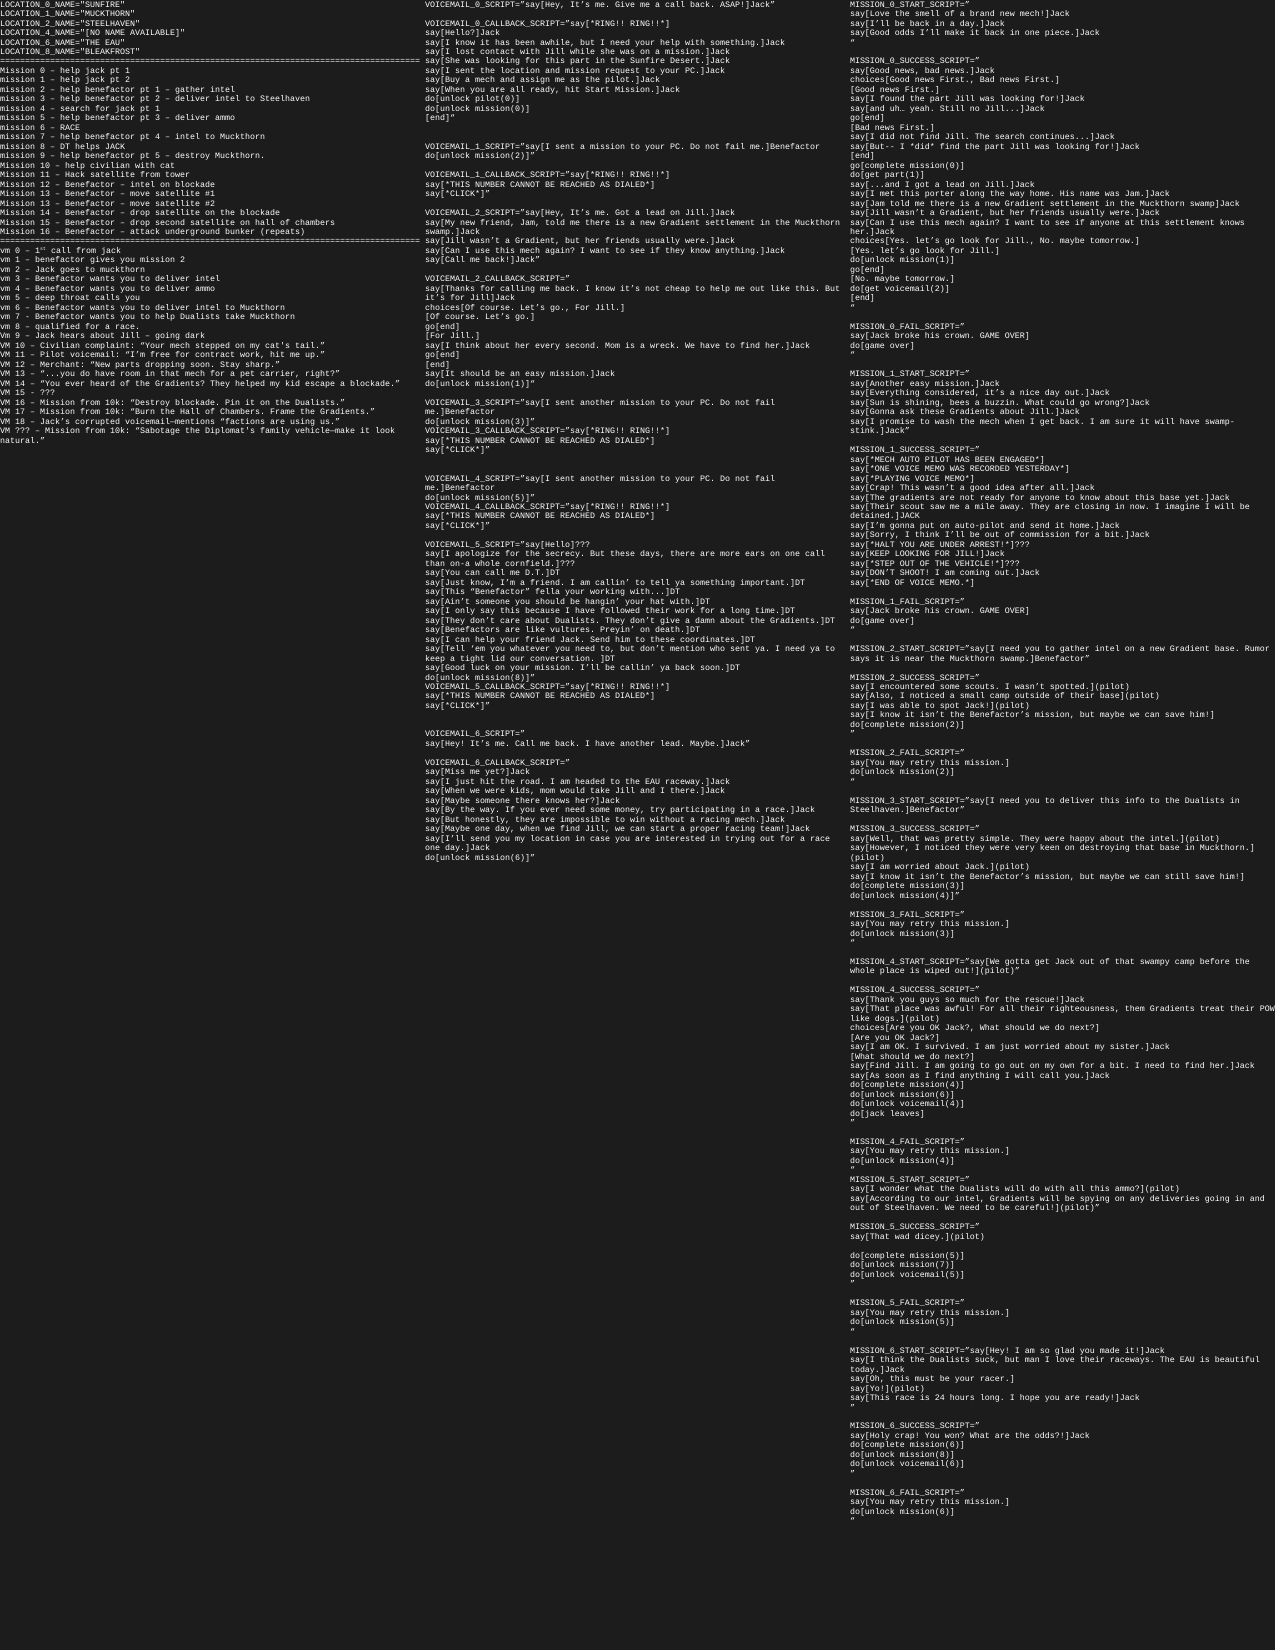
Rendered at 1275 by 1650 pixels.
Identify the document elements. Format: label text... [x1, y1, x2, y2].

text say[Jam told me there is a new Gradient settlement in the Muckthorn swamp]Jack [850, 199, 1275, 208]
text say[When you are all ready, hit Start Mission.]Jack [425, 85, 850, 95]
text do[unlock mission(3)]” VOICEMAIL_3_CALLBACK_SCRIPT=”say[*RING!! RING!!*] [425, 417, 850, 436]
text do[unlock mission(3)] [850, 929, 1275, 938]
text VM 14 – “You ever heard of the Gradients? They helped my kid escape a blockade.” [0, 379, 425, 389]
text say[That wad dicey.](pilot) [850, 1232, 1275, 1242]
text do[unlock mission(8)] [850, 1450, 1275, 1460]
text do[unlock mission(4)] [850, 1156, 1275, 1166]
text [end]“ [425, 114, 850, 123]
text do[get part(1)] [850, 171, 1275, 180]
text say[Buy a mech and assign me as the pilot.]Jack [425, 76, 850, 85]
text LOCATION_8_NAME="BLEAKFROST" [0, 47, 425, 57]
text do[get voicemail(2)] [850, 284, 1275, 294]
text LOCATION_0_NAME="SUNFIRE" [0, 0, 425, 9]
text say[When we were kids, mom would take Jill and I there.]Jack [425, 787, 850, 796]
text say[Jack broke his crown. GAME OVER] [850, 607, 1275, 616]
text say[I sent the location and mission request to your PC.]Jack [425, 66, 850, 76]
text [For Jill.] [425, 332, 850, 341]
text do[unlock mission(5)] [850, 1318, 1275, 1327]
text say[Good odds I’ll make it back in one piece.]Jack [850, 28, 1275, 38]
text do[complete mission(6)] [850, 1441, 1275, 1450]
text say[But-- I *did* find the part Jill was looking for!]Jack [850, 142, 1275, 152]
text MISSION_5_SUCCESS_SCRIPT=” [850, 1223, 1275, 1232]
text do[complete mission(4)] [850, 1081, 1275, 1090]
text say[*CLICK*]” [425, 189, 850, 199]
text VM 13 – “...you do have room in that mech for a pet carrier, right?” [0, 370, 425, 379]
text ==================================================================================== [0, 237, 425, 246]
text [Yes. let’s go look for Jill.] [850, 246, 1275, 256]
text ” [850, 1403, 1275, 1412]
text say[Maybe one day, when we find Jill, we can start a proper racing team!]Jack [425, 825, 850, 834]
text say[The gradients are not ready for anyone to know about this base yet.]Jack [850, 493, 1275, 502]
text do[unlock voicemail(4)] do[jack leaves] [850, 1099, 1275, 1118]
text say[*MECH AUTO PILOT HAS BEEN ENGAGED*] [850, 455, 1275, 464]
text mission 3 – help benefactor pt 2 – deliver intel to Steelhaven mission 4 – search for jack pt 1 [0, 95, 425, 114]
text say[Tell ‘em you whatever you need to, but don’t mention who sent ya. I need ya to keep a tight lid our conversation. ]DT [425, 644, 850, 663]
text LOCATION_6_NAME="THE EAU" [0, 38, 425, 47]
text say[Another easy mission.]Jack [850, 379, 1275, 389]
text Mission 15 – Benefactor – drop second satellite on hall of chambers [0, 218, 425, 227]
text say[I’ll be back in a day.]Jack [850, 19, 1275, 28]
text do[unlock mission(0)] [425, 104, 850, 114]
text say[However, I noticed they were very keen on destroying that base in Muckthorn.](pilot) [850, 844, 1275, 863]
text mission 1 – help jack pt 2 [0, 76, 425, 85]
text mission 9 – help benefactor pt 5 – destroy Muckthorn. [0, 152, 425, 161]
text MISSION_6_START_SCRIPT=”say[Hey! I am so glad you made it!]Jack [850, 1346, 1275, 1356]
text say[Jack broke his crown. GAME OVER] [850, 332, 1275, 341]
text say[*CLICK*]” [425, 521, 850, 531]
text say[*CLICK*]” [425, 701, 850, 711]
text [Are you OK Jack?] [850, 1033, 1275, 1043]
text say[Yo!](pilot) [850, 1384, 1275, 1393]
text say[Sun is shining, bees a buzzin. What could go wrong?]Jack [850, 398, 1275, 408]
text MISSION_2_SUCCESS_SCRIPT=” [850, 673, 1275, 682]
text say[Miss me yet?]Jack [425, 768, 850, 777]
text say[I know it has been awhile, but I need your help with something.]Jack [425, 38, 850, 47]
text do[unlock mission(5)]” VOICEMAIL_4_CALLBACK_SCRIPT=”say[*RING!! RING!!*] [425, 493, 850, 512]
text vm 5 – deep throat calls you [0, 294, 425, 303]
text [What should we do next?] [850, 1052, 1275, 1062]
text mission 8 – DT helps JACK [0, 142, 425, 152]
text ” [850, 1469, 1275, 1479]
text say[I think the Dualists suck, but man I love their raceways. The EAU is beautiful today.]Jack [850, 1356, 1275, 1374]
text say[I encountered some scouts. I wasn’t spotted.](pilot) [850, 682, 1275, 692]
text vm 2 – Jack goes to muckthorn [0, 265, 425, 275]
text say[Sorry, I think I’ll be out of commission for a bit.]Jack [850, 531, 1275, 540]
text say[I was able to spot Jack!](pilot) [850, 701, 1275, 711]
text go[end] [425, 322, 850, 332]
text Mission 12 – Benefactor – intel on blockade [0, 180, 425, 189]
text MISSION_1_FAIL_SCRIPT=” [850, 597, 1275, 607]
text say[KEEP LOOKING FOR JILL!]Jack [850, 550, 1275, 559]
text say[I just hit the road. I am headed to the EAU raceway.]Jack [425, 777, 850, 787]
text mission 2 – help benefactor pt 1 – gather intel [0, 85, 425, 95]
text say[Find Jill. I am going to go out on my own for a bit. I need to find her.]Jack [850, 1062, 1275, 1071]
text Mission 0 – help jack pt 1 [0, 66, 425, 76]
text say[Just know, I’m a friend. I am callin’ to tell ya something important.]DT [425, 578, 850, 588]
text MISSION_2_FAIL_SCRIPT=” [850, 749, 1275, 758]
text “ [850, 626, 1275, 635]
text Mission 13 – Benefactor – move satellite #1 [0, 189, 425, 199]
text do[complete mission(2)] [850, 720, 1275, 730]
text do[complete mission(5)] [850, 1251, 1275, 1261]
text [end] [425, 360, 850, 370]
text vm 6 – Benefactor wants you to deliver intel to Muckthorn [0, 303, 425, 313]
text say[They don’t care about Dualists. They don’t give a damn about the Gradients.]DT [425, 616, 850, 626]
text say[Also, I noticed a small camp outside of their base](pilot) [850, 692, 1275, 701]
text say[You may retry this mission.] [850, 758, 1275, 768]
text do[unlock mission(8)]” VOICEMAIL_5_CALLBACK_SCRIPT=”say[*RING!! RING!!*] [425, 673, 850, 692]
text do[unlock mission(1)] [850, 256, 1275, 265]
text MISSION_6_SUCCESS_SCRIPT=” [850, 1422, 1275, 1431]
text say[I know it isn’t the Benefactor’s mission, but maybe we can still save him!] [850, 872, 1275, 882]
text say[Well, that was pretty simple. They were happy about the intel.](pilot) [850, 834, 1275, 844]
text VOICEMAIL_2_SCRIPT=”say[Hey, It’s me. Got a lead on Jill.]Jack [425, 208, 850, 218]
text ” [850, 1280, 1275, 1289]
text do[game over] [850, 616, 1275, 626]
text say[It should be an easy mission.]Jack [425, 370, 850, 379]
text choices[Good news First., Bad news First.] [850, 76, 1275, 85]
text MISSION_1_START_SCRIPT=” [850, 370, 1275, 379]
text [Bad news First.] [850, 123, 1275, 133]
text say[Love the smell of a brand new mech!]Jack [850, 9, 1275, 19]
text VOICEMAIL_6_CALLBACK_SCRIPT=” [425, 749, 850, 768]
text say[Their scout saw me a mile away. They are closing in now. I imagine I will be detained.]JACK [850, 502, 1275, 521]
text MISSION_3_START_SCRIPT=”say[I need you to deliver this info to the Dualists in Steelhaven.]Benefactor” [850, 796, 1275, 815]
text say[As soon as I find anything I will call you.]Jack [850, 1071, 1275, 1081]
text Mission 14 – Benefactor – drop satellite on the blockade [0, 208, 425, 218]
text say[This “Benefactor” fella your working with...]DT [425, 588, 850, 597]
text vm 4 – Benefactor wants you to deliver ammo [0, 284, 425, 294]
text do[unlock voicemail(6)] [850, 1460, 1275, 1469]
text say[I found the part Jill was looking for!]Jack [850, 95, 1275, 104]
text MISSION_2_START_SCRIPT=”say[I need you to gather intel on a new Gradient base. Rumor says it is near the Muckthorn swamp.]Benefactor” [850, 644, 1275, 663]
text MISSION_3_SUCCESS_SCRIPT=” [850, 825, 1275, 834]
text say[Good news, bad news.]Jack [850, 66, 1275, 76]
text mission 5 – help benefactor pt 3 – deliver ammo [0, 114, 425, 123]
text VM 11 – Pilot voicemail: “I’m free for contract work, hit me up.” [0, 351, 425, 360]
text do[unlock mission(6)]” [425, 853, 850, 863]
text say[I met this porter along the way home. His name was Jam.]Jack [850, 189, 1275, 199]
text vm 3 – Benefactor wants you to deliver intel [0, 275, 425, 284]
text “ [850, 303, 1275, 313]
text say[Thanks for calling me back. I know it’s not cheap to help me out like this. But it’s for Jill]Jack [425, 284, 850, 303]
text MISSION_0_START_SCRIPT=” [850, 0, 1275, 9]
text say[*END OF VOICE MEMO.*] [850, 578, 1275, 588]
text say[Can I use this mech again? I want to see if they know anything.]Jack [425, 246, 850, 256]
text “ [850, 938, 1275, 948]
text say[You may retry this mission.] [850, 1498, 1275, 1507]
text say[Hey! It’s me. Call me back. I have another lead. Maybe.]Jack” [425, 739, 850, 749]
text Vm 9 – Jack hears about Jill – going dark [0, 332, 425, 341]
text [Of course. Let’s go.] [425, 313, 850, 322]
text say[You may retry this mission.] [850, 919, 1275, 929]
text say[*THIS NUMBER CANNOT BE REACHED AS DIALED*] [425, 180, 850, 189]
text do[unlock mission(4)]” [850, 891, 1275, 901]
text ==================================================================================== [0, 57, 425, 66]
text say[Maybe someone there knows her?]Jack [425, 796, 850, 806]
text do[unlock pilot(0)] [425, 95, 850, 104]
text Mission 16 – Benefactor – attack underground bunker (repeats) [0, 227, 425, 237]
text Mission 13 – Benefactor – move satellite #2 [0, 199, 425, 208]
text go[end] [850, 265, 1275, 275]
text MISSION_0_FAIL_SCRIPT=” [850, 322, 1275, 332]
text MISSION_1_SUCCESS_SCRIPT=” [850, 446, 1275, 455]
text MISSION_5_START_SCRIPT=” [850, 1175, 1275, 1185]
text say[I am OK. I survived. I am just worried about my sister.]Jack [850, 1043, 1275, 1052]
text [end] [850, 152, 1275, 161]
text say[Everything considered, it’s a nice day out.]Jack [850, 389, 1275, 398]
text VM 17 – Mission from 10k: “Burn the Hall of Chambers. Frame the Gradients.” [0, 408, 425, 417]
text MISSION_0_SUCCESS_SCRIPT=” [850, 57, 1275, 66]
text say[I’ll send you my location in case you are interested in trying out for a race one day.]Jack [425, 834, 850, 853]
text do[unlock mission(6)] [850, 1090, 1275, 1099]
text say[This race is 24 hours long. I hope you are ready!]Jack [850, 1393, 1275, 1403]
text VOICEMAIL_1_SCRIPT=”say[I sent a mission to your PC. Do not fail me.]Benefactor [425, 142, 850, 152]
text VM 18 – Jack’s corrupted voicemail—mentions “factions are using us.” [0, 417, 425, 427]
text “ [850, 1166, 1275, 1175]
text do[unlock mission(7)] [850, 1261, 1275, 1270]
text say[I think about her every second. Mom is a wreck. We have to find her.]Jack [425, 341, 850, 351]
text vm 8 – qualified for a race. [0, 322, 425, 332]
text “ [850, 1517, 1275, 1526]
text do[game over] [850, 341, 1275, 351]
text say[My new friend, Jam, told me there is a new Gradient settlement in the Muckthorn swamp.]Jack [425, 218, 850, 237]
text say[You can call me D.T.]DT [425, 569, 850, 578]
text VM 10 – Civilian complaint: “Your mech stepped on my cat's tail.” [0, 341, 425, 351]
text say[Can I use this mech again? I want to see if anyone at this settlement knows her.]Jack [850, 218, 1275, 237]
text do[unlock mission(2)]” VOICEMAIL_1_CALLBACK_SCRIPT=”say[*RING!! RING!!*] [425, 152, 850, 180]
text say[I know it isn’t the Benefactor’s mission, but maybe we can save him!] [850, 711, 1275, 720]
text LOCATION_1_NAME="MUCKTHORN" [0, 9, 425, 19]
text choices[Are you OK Jack?, What should we do next?] [850, 1024, 1275, 1033]
text choices[Of course. Let’s go., For Jill.] [425, 303, 850, 313]
text say[*THIS NUMBER CANNOT BE REACHED AS DIALED*] [425, 512, 850, 521]
text say[Good luck on your mission. I’ll be callin’ ya back soon.]DT [425, 663, 850, 673]
text LOCATION_2_NAME="STEELHAVEN" [0, 19, 425, 28]
text say[She was looking for this part in the Sunfire Desert.]Jack [425, 57, 850, 66]
text say[I lost contact with Jill while she was on a mission.]Jack [425, 47, 850, 57]
text go[complete mission(0)] [850, 161, 1275, 171]
text say[By the way. If you ever need some money, try participating in a race.]Jack [425, 806, 850, 815]
text say[I’m gonna put on auto-pilot and send it home.]Jack [850, 521, 1275, 531]
text say[That place was awful! For all their righteousness, them Gradients treat their POW like dogs.](pilot) [850, 1005, 1275, 1024]
text [Good news First.] [850, 85, 1275, 95]
text say[...and I got a lead on Jill.]Jack [850, 180, 1275, 189]
text MISSION_5_FAIL_SCRIPT=” [850, 1299, 1275, 1308]
text say[I only say this because I have followed their work for a long time.]DT [425, 607, 850, 616]
text ” [850, 730, 1275, 739]
text LOCATION_4_NAME="[NO NAME AVAILABLE]" [0, 28, 425, 38]
text say[*STEP OUT OF THE VEHICLE!*]??? [850, 559, 1275, 569]
text say[I did not find Jill. The search continues...]Jack [850, 133, 1275, 142]
text VM 12 – Merchant: “New parts dropping soon. Stay sharp.” [0, 360, 425, 370]
text do[unlock voicemail(5)] [850, 1270, 1275, 1280]
text go[end] [425, 351, 850, 360]
text MISSION_4_FAIL_SCRIPT=” [850, 1137, 1275, 1147]
text VOICEMAIL_6_SCRIPT=” [425, 730, 850, 739]
text say[Call me back!]Jack” [425, 256, 850, 265]
text “ [850, 351, 1275, 360]
text ” [850, 1118, 1275, 1128]
text VOICEMAIL_3_SCRIPT=”say[I sent another mission to your PC. Do not fail me.]Benefactor [425, 398, 850, 417]
text say[and uh… yeah. Still no Jill...]Jack [850, 104, 1275, 114]
text say[I am worried about Jack.](pilot) [850, 863, 1275, 872]
text “ [850, 38, 1275, 47]
text do[unlock mission(1)]“ [425, 379, 850, 389]
text Mission 10 – help civilian with cat [0, 161, 425, 171]
text say[*HALT YOU ARE UNDER ARREST!*]??? [850, 540, 1275, 550]
text MISSION_6_FAIL_SCRIPT=” [850, 1488, 1275, 1498]
text VM 16 – Mission from 10k: “Destroy blockade. Pin it on the Dualists.” [0, 398, 425, 408]
text [No. maybe tomorrow.] [850, 275, 1275, 284]
text VOICEMAIL_4_SCRIPT=”say[I sent another mission to your PC. Do not fail me.]Benefactor [425, 474, 850, 493]
text VOICEMAIL_5_SCRIPT=”say[Hello]??? [425, 540, 850, 550]
text say[Gonna ask these Gradients about Jill.]Jack [850, 408, 1275, 417]
text vm 7 - Benefactor wants you to help Dualists take Muckthorn [0, 313, 425, 322]
text say[*THIS NUMBER CANNOT BE REACHED AS DIALED*] [425, 692, 850, 701]
text say[Holy crap! You won? What are the odds?!]Jack [850, 1431, 1275, 1441]
text say[*THIS NUMBER CANNOT BE REACHED AS DIALED*] [425, 436, 850, 446]
text say[I promise to wash the mech when I get back. I am sure it will have swamp-stink.]Jack” [850, 417, 1275, 436]
text say[I can help your friend Jack. Send him to these coordinates.]DT [425, 635, 850, 644]
text do[complete mission(3)] [850, 882, 1275, 891]
text say[I apologize for the secrecy. But these days, there are more ears on one call than on-a whole cornfield.]??? [425, 550, 850, 569]
text “ [850, 777, 1275, 787]
text say[Thank you guys so much for the rescue!]Jack [850, 995, 1275, 1005]
text VM ??? – Mission from 10k: “Sabotage the Diplomat's family vehicle—make it look natural.” [0, 427, 425, 446]
text say[Jill wasn’t a Gradient, but her friends usually were.]Jack [425, 237, 850, 246]
text say[But honestly, they are impossible to win without a racing mech.]Jack [425, 815, 850, 825]
text vm 0 – 1st call from jack [0, 246, 425, 256]
text mission 7 – help benefactor pt 4 – intel to Muckthorn [0, 133, 425, 142]
text say[*PLAYING VOICE MEMO*] say[Crap! This wasn’t a good idea after all.]Jack [850, 474, 1275, 493]
text say[*ONE VOICE MEMO WAS RECORDED YESTERDAY*] [850, 464, 1275, 474]
text MISSION_3_FAIL_SCRIPT=” [850, 910, 1275, 919]
text mission 6 – RACE [0, 123, 425, 133]
text vm 1 – benefactor gives you mission 2 [0, 256, 425, 265]
text Mission 11 – Hack satellite from tower [0, 171, 425, 180]
text say[Benefactors are like vultures. Preyin’ on death.]DT [425, 626, 850, 635]
text say[DON’T SHOOT! I am coming out.]Jack [850, 569, 1275, 578]
text “ [850, 1327, 1275, 1337]
text say[*CLICK*]” [425, 446, 850, 455]
text say[Jill wasn’t a Gradient, but her friends usually were.]Jack [850, 208, 1275, 218]
text say[Oh, this must be your racer.] [850, 1374, 1275, 1384]
text MISSION_4_START_SCRIPT=”say[We gotta get Jack out of that swampy camp before the whole place is wiped out!](pilot)” [850, 948, 1275, 976]
text [end] [850, 294, 1275, 303]
text choices[Yes. let’s go look for Jill., No. maybe tomorrow.] [850, 237, 1275, 246]
text say[I wonder what the Dualists will do with all this ammo?](pilot) [850, 1185, 1275, 1194]
text VOICEMAIL_0_SCRIPT=”say[Hey, It’s me. Give me a call back. ASAP!]Jack” VOICEMAIL_0_CALLBACK_SCRIPT=”say[*RING!! RING!!*] say[Hello?]Jack [425, 0, 850, 38]
text do[unlock mission(6)] [850, 1507, 1275, 1517]
text VM 15 - ??? [0, 389, 425, 398]
text do[unlock mission(2)] [850, 768, 1275, 777]
text MISSION_4_SUCCESS_SCRIPT=” [850, 986, 1275, 995]
text VOICEMAIL_2_CALLBACK_SCRIPT=” [425, 275, 850, 284]
text say[You may retry this mission.] [850, 1308, 1275, 1318]
text say[Ain’t someone you should be hangin’ your hat with.]DT [425, 597, 850, 607]
text say[You may retry this mission.] [850, 1147, 1275, 1156]
text say[According to our intel, Gradients will be spying on any deliveries going in and out of Steelhaven. We need to be careful!](pilot)” [850, 1194, 1275, 1213]
text go[end] [850, 114, 1275, 123]
